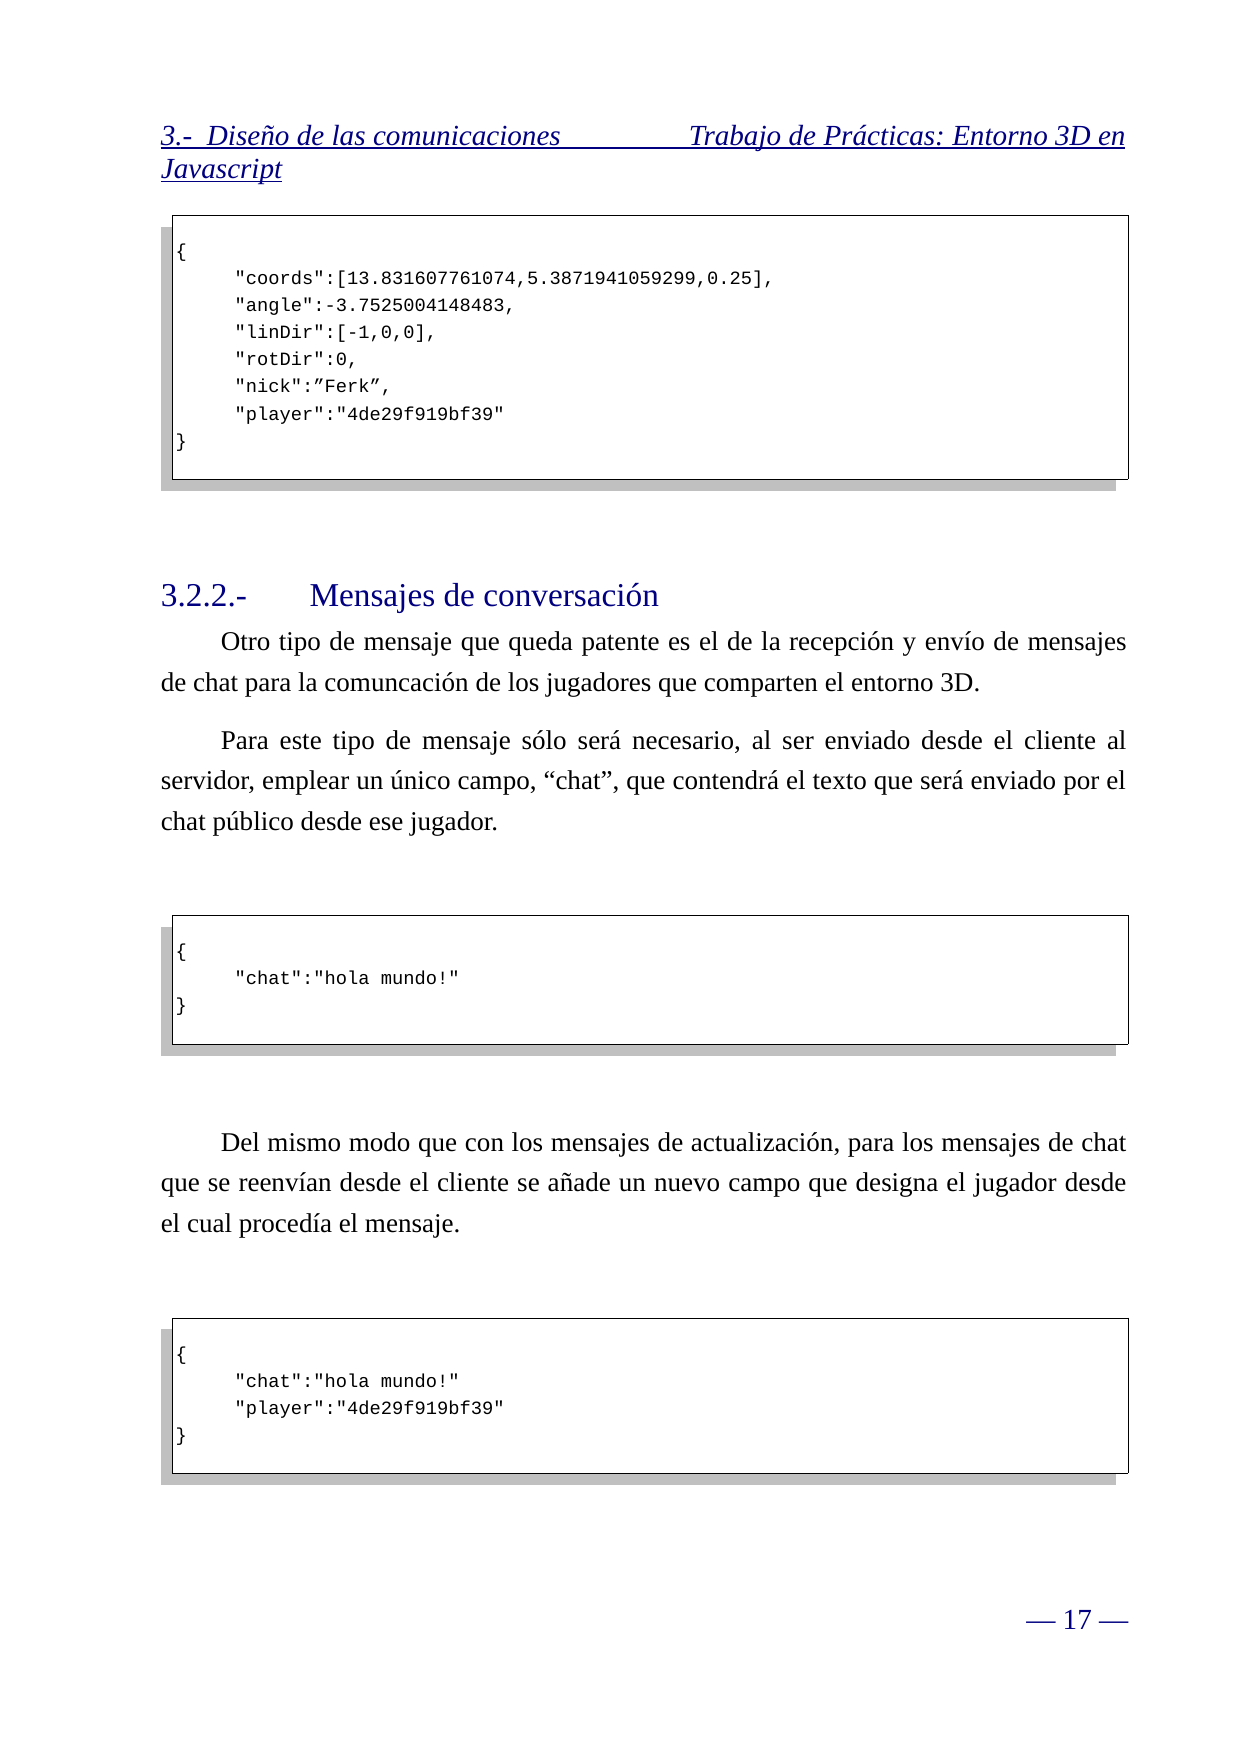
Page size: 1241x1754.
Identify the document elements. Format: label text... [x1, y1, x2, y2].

text "coords":[13.831607761074,5.3871941059299,0.25], [173, 242, 1128, 269]
text "player":"4de29f919bf39" [173, 1372, 1128, 1399]
text { [173, 916, 1128, 942]
text "nick":”Ferk”, [173, 351, 1128, 378]
text "linDir":[-1,0,0], [173, 296, 1128, 323]
text Del mismo modo que con los mensajes de actualización, para los mensajes de chat que se reenvían desde el cliente se añade un nuevo campo que designa el jugador desde el cual procedía el mensaje. [161, 1126, 1128, 1238]
text } [173, 1399, 1128, 1473]
text "angle":-3.7525004148483, [173, 269, 1128, 296]
text "rotDir":0, [173, 323, 1128, 351]
subtitle Mensajes de conversación [161, 575, 1128, 613]
text "chat":"hola mundo!" [173, 942, 1128, 969]
text { [173, 1319, 1128, 1345]
text "chat":"hola mundo!" [173, 1345, 1128, 1372]
text "player":"4de29f919bf39" [173, 378, 1128, 405]
text Otro tipo de mensaje que queda patente es el de la recepción y envío de mensajes de chat para la comuncación de los jugadores que comparten el entorno 3D. [161, 625, 1128, 697]
text Para este tipo de mensaje sólo será necesario, al ser enviado desde el cliente al servidor, emplear un único campo, “chat”, que contendrá el texto que será enviado por el chat público desde ese jugador. [161, 724, 1128, 836]
text { [173, 216, 1128, 242]
text } [173, 969, 1128, 1044]
text } [173, 405, 1128, 479]
